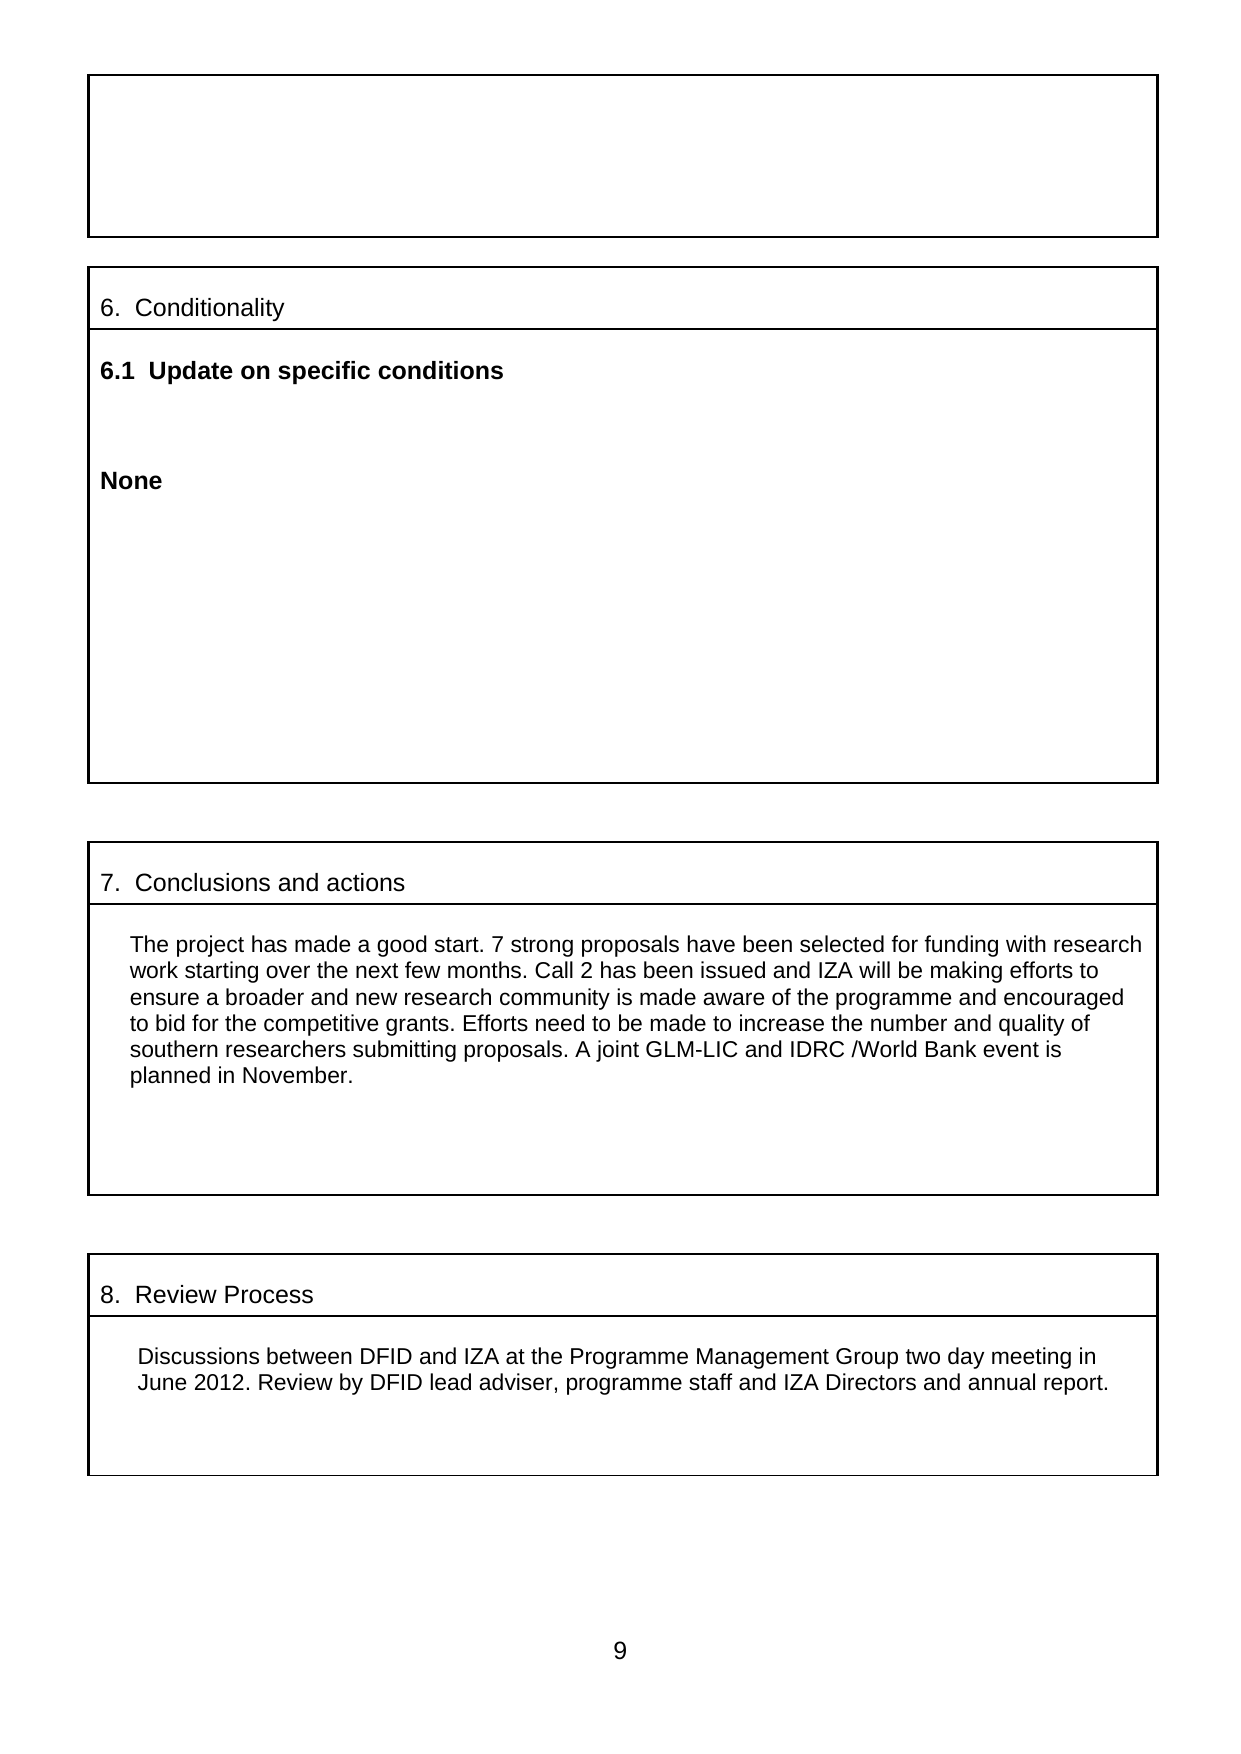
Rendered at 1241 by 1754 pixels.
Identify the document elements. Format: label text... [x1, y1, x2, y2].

table_header 7. Conclusions and actions [90, 843, 1156, 903]
table_cell Discussions between DFID and IZA at the Programme Management Group two day meeting in June 2012. Review by DFID lead adviser, programme staff and IZA Directors and annual report. [90, 1317, 1156, 1475]
table_cell [90, 76, 1156, 236]
table_header 8. Review Process [90, 1255, 1156, 1315]
table_header 6. Conditionality [90, 268, 1156, 328]
table_cell 6.1 Update on specific conditions None [90, 330, 1156, 782]
table_cell The project has made a good start. 7 strong proposals have been selected for funding with research work starting over the next few months. Call 2 has been issued and IZA will be making efforts to ensure a broader and new research community is made aware of the programme and encouraged to bid for the competitive grants. Efforts need to be made to increase the number and quality of southern researchers submitting proposals. A joint GLM-LIC and IDRC /World Bank event is planned in November. [90, 905, 1156, 1194]
